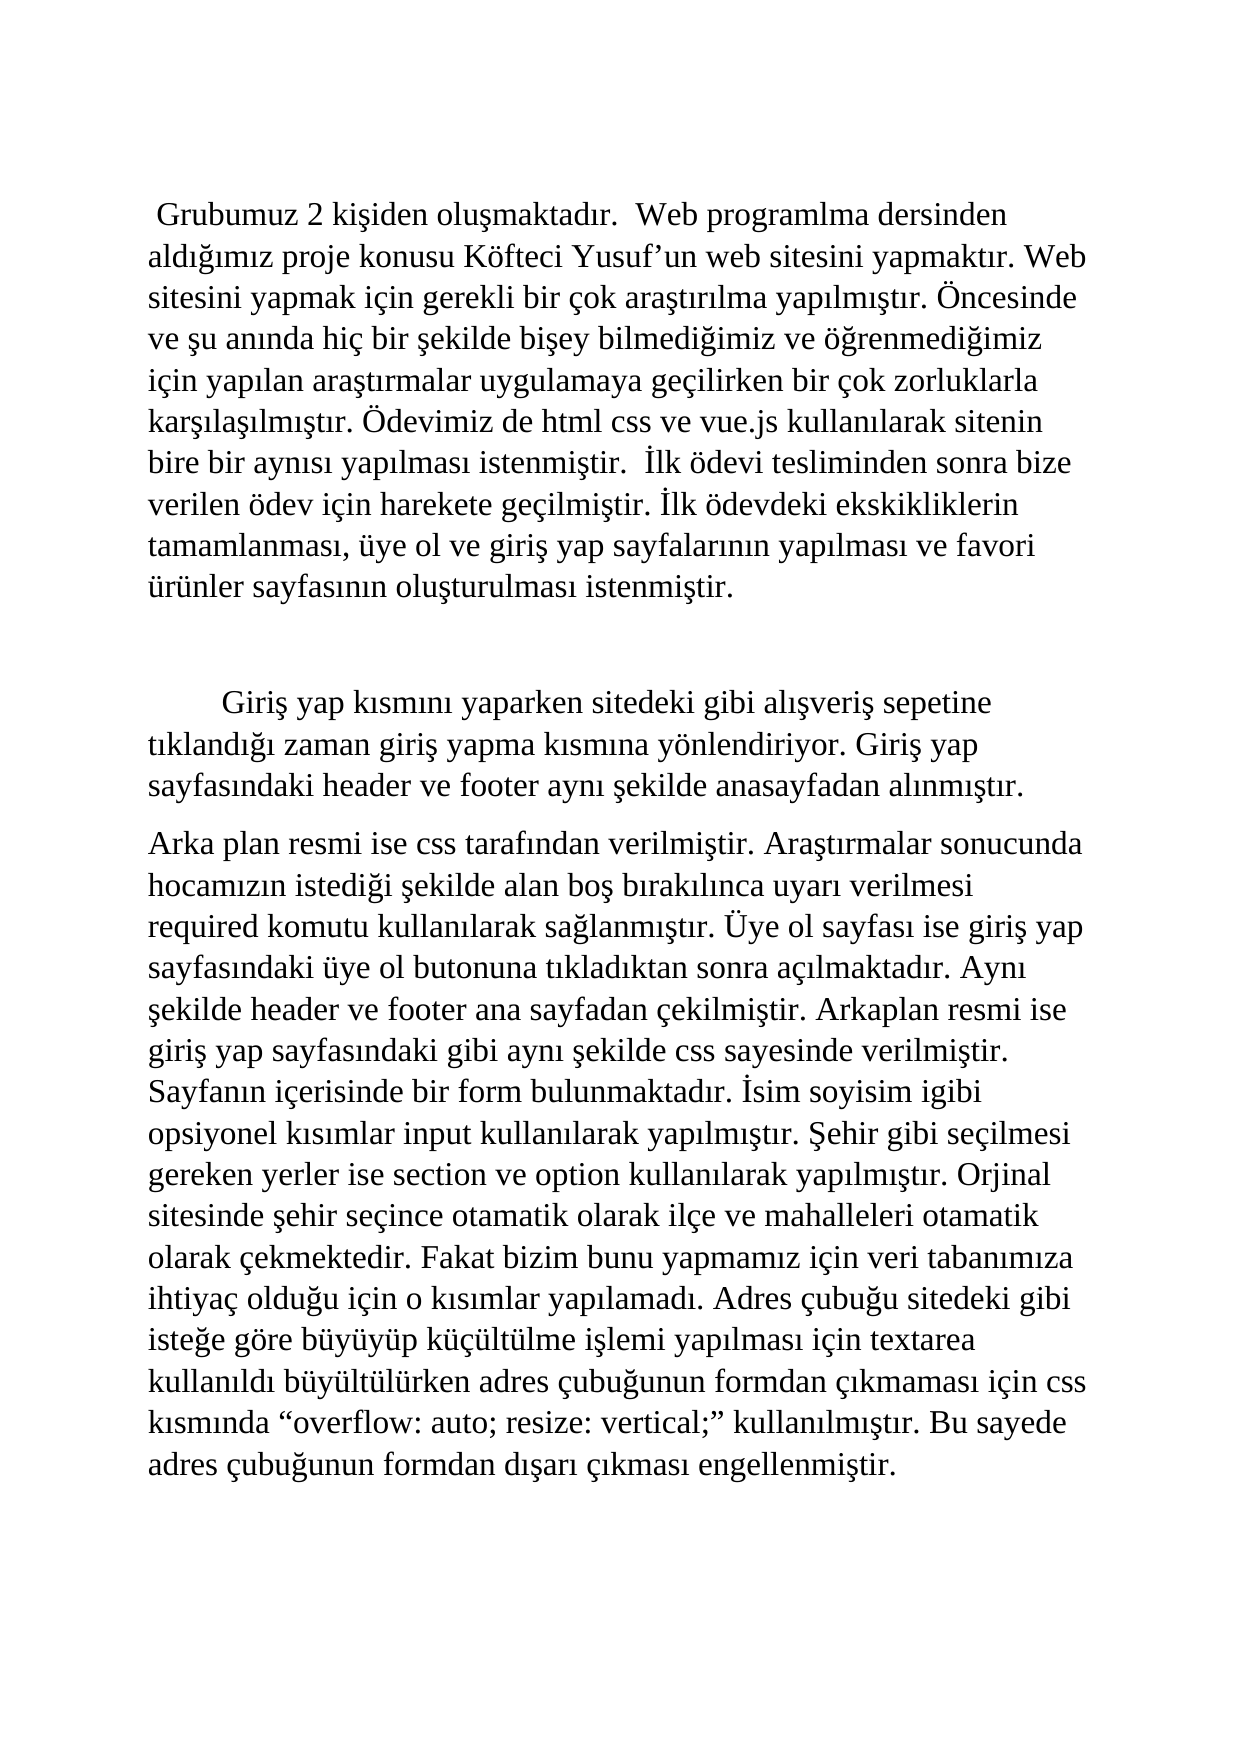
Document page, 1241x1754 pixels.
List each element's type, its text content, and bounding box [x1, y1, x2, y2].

text Grubumuz 2 kişiden oluşmaktadır. Web programlma dersinden aldığımız proje konusu Köfteci Yusuf’un web sitesini yapmaktır. Web sitesini yapmak için gerekli bir çok araştırılma yapılmıştır. Öncesinde ve şu anında hiç bir şekilde bişey bilmediğimiz ve öğrenmediğimiz için yapılan araştırmalar uygulamaya geçilirken bir çok zorluklarla karşılaşılmıştır. Ödevimiz de html css ve vue.js kullanılarak sitenin bire bir aynısı yapılması istenmiştir. İlk ödevi tesliminden sonra bize verilen ödev için harekete geçilmiştir. İlk ödevdeki ekskikliklerin tamamlanması, üye ol ve giriş yap sayfalarının yapılması ve favori ürünler sayfasının oluşturulması istenmiştir. [148, 194, 1093, 605]
text Arka plan resmi ise css tarafından verilmiştir. Araştırmalar sonucunda hocamızın istediği şekilde alan boş bırakılınca uyarı verilmesi required komutu kullanılarak sağlanmıştır. Üye ol sayfası ise giriş yap sayfasındaki üye ol butonuna tıkladıktan sonra açılmaktadır. Aynı şekilde header ve footer ana sayfadan çekilmiştir. Arkaplan resmi ise giriş yap sayfasındaki gibi aynı şekilde css sayesinde verilmiştir. Sayfanın içerisinde bir form bulunmaktadır. İsim soyisim igibi opsiyonel kısımlar input kullanılarak yapılmıştır. Şehir gibi seçilmesi gereken yerler ise section ve option kullanılarak yapılmıştır. Orjinal sitesinde şehir seçince otamatik olarak ilçe ve mahalleleri otamatik olarak çekmektedir. Fakat bizim bunu yapmamız için veri tabanımıza ihtiyaç olduğu için o kısımlar yapılamadı. Adres çubuğu sitedeki gibi isteğe göre büyüyüp küçültülme işlemi yapılması için textarea kullanıldı büyültülürken adres çubuğunun formdan çıkmaması için css kısmında “overflow: auto; resize: vertical;” kullanılmıştır. Bu sayede adres çubuğunun formdan dışarı çıkması engellenmiştir. [148, 823, 1093, 1482]
text Giriş yap kısmını yaparken sitedeki gibi alışveriş sepetine tıklandığı zaman giriş yapma kısmına yönlendiriyor. Giriş yap sayfasındaki header ve footer aynı şekilde anasayfadan alınmıştır. [148, 683, 1093, 804]
